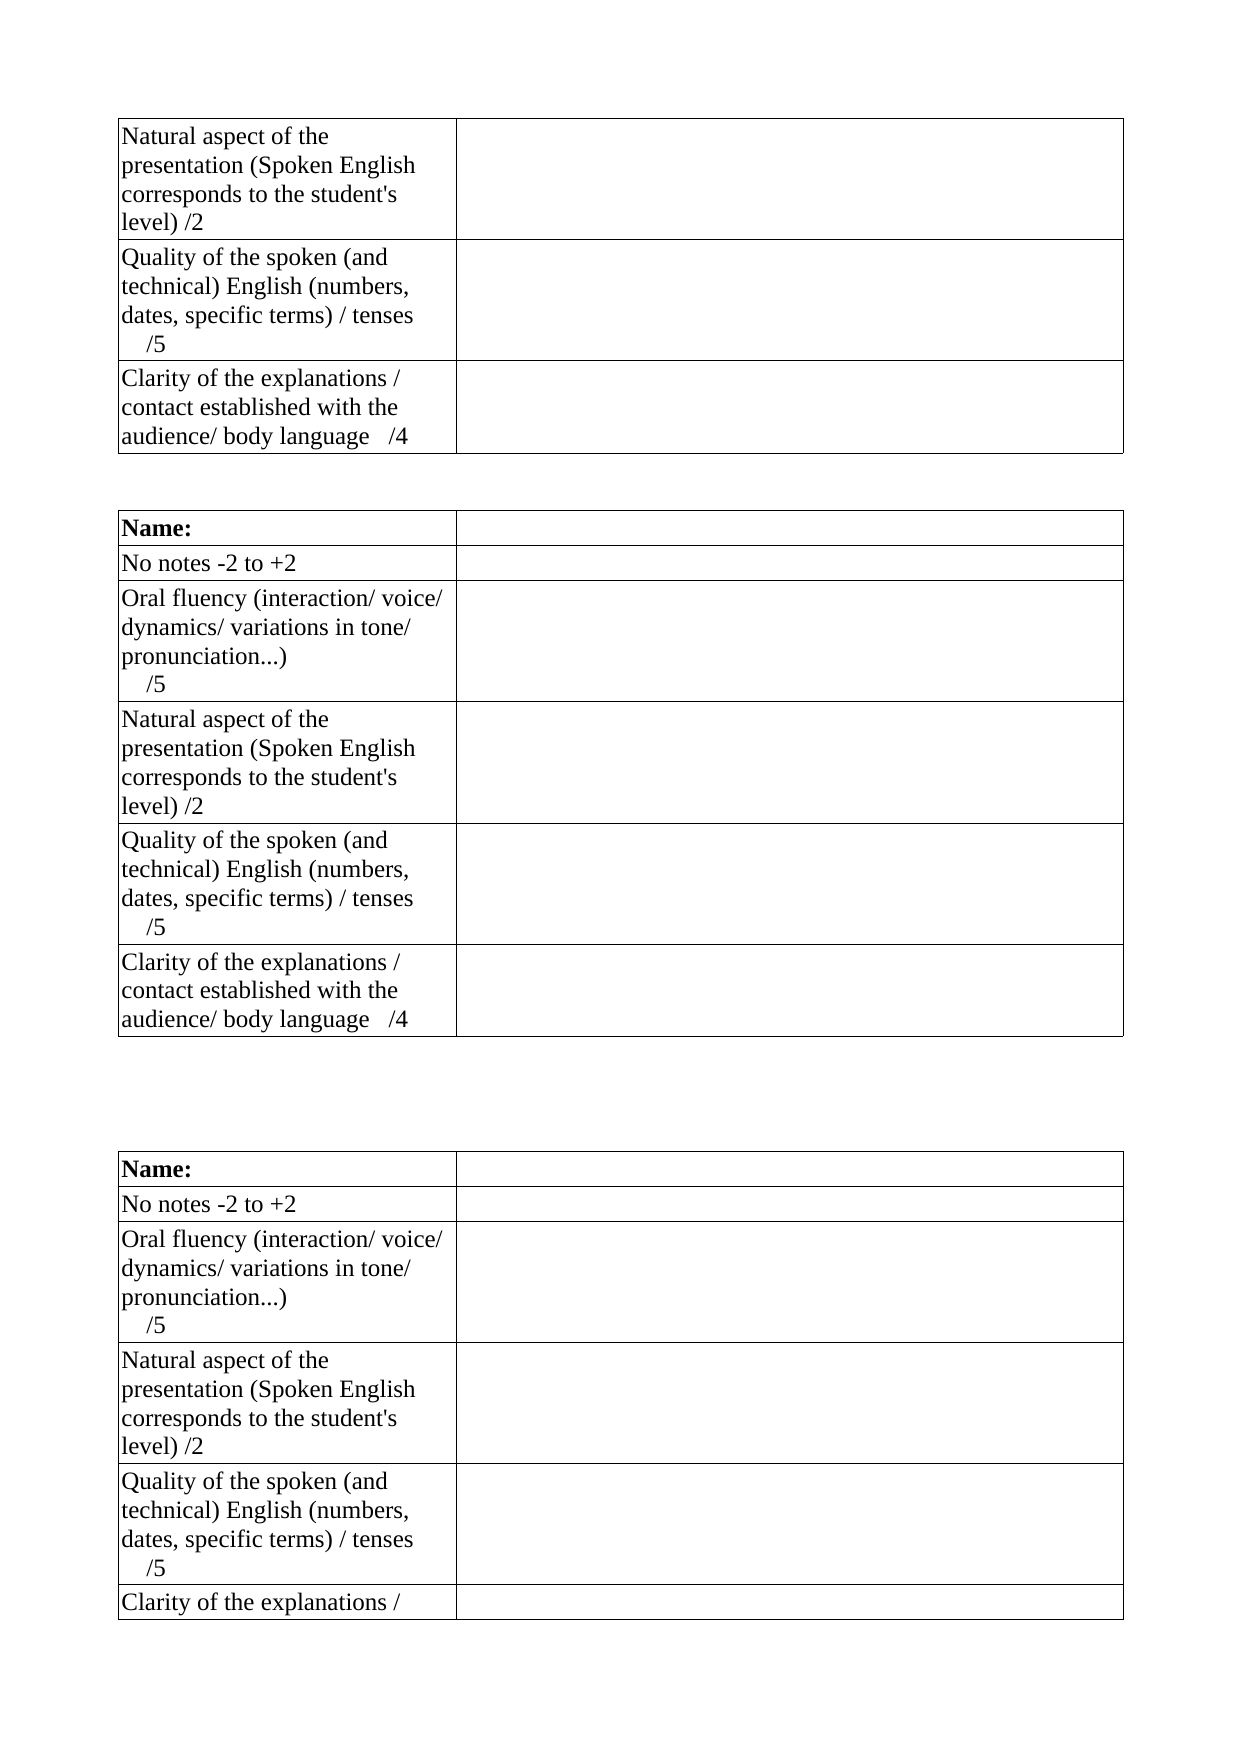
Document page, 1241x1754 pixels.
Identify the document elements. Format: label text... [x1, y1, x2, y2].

table_header [457, 511, 1123, 545]
table_cell [457, 1464, 1123, 1584]
table_cell [457, 702, 1123, 822]
table_cell Quality of the spoken (and technical) English (numbers, dates, specific terms) / tenses /5 [119, 240, 456, 360]
table_header [457, 1152, 1123, 1186]
table_cell Clarity of the explanations / contact established with the audience/ body language /4 [119, 361, 456, 453]
table_cell Natural aspect of the presentation (Spoken English corresponds to the student's level) /2 [119, 119, 456, 239]
table_cell [457, 1585, 1123, 1619]
table_cell Clarity of the explanations / [119, 1585, 456, 1619]
table_cell Clarity of the explanations / contact established with the audience/ body language /4 [119, 945, 456, 1036]
table_cell [457, 1343, 1123, 1463]
table_cell [457, 581, 1123, 701]
table_cell [457, 945, 1123, 1036]
table_cell [457, 1187, 1123, 1221]
table_cell No notes -2 to +2 [119, 546, 456, 580]
table_cell [457, 119, 1123, 239]
table_cell [457, 240, 1123, 360]
table_cell [457, 546, 1123, 580]
table_cell Oral fluency (interaction/ voice/ dynamics/ variations in tone/ pronunciation...) /5 [119, 1222, 456, 1342]
table_cell Quality of the spoken (and technical) English (numbers, dates, specific terms) / tenses /5 [119, 1464, 456, 1584]
table_cell Natural aspect of the presentation (Spoken English corresponds to the student's level) /2 [119, 702, 456, 822]
table_header Name: [119, 1152, 456, 1186]
table_cell Quality of the spoken (and technical) English (numbers, dates, specific terms) / tenses /5 [119, 824, 456, 944]
table_cell [457, 1222, 1123, 1342]
table_cell [457, 824, 1123, 944]
table_cell Natural aspect of the presentation (Spoken English corresponds to the student's level) /2 [119, 1343, 456, 1463]
table_header Name: [119, 511, 456, 545]
table_cell Oral fluency (interaction/ voice/ dynamics/ variations in tone/ pronunciation...) /5 [119, 581, 456, 701]
table_cell No notes -2 to +2 [119, 1187, 456, 1221]
table_cell [457, 361, 1123, 453]
